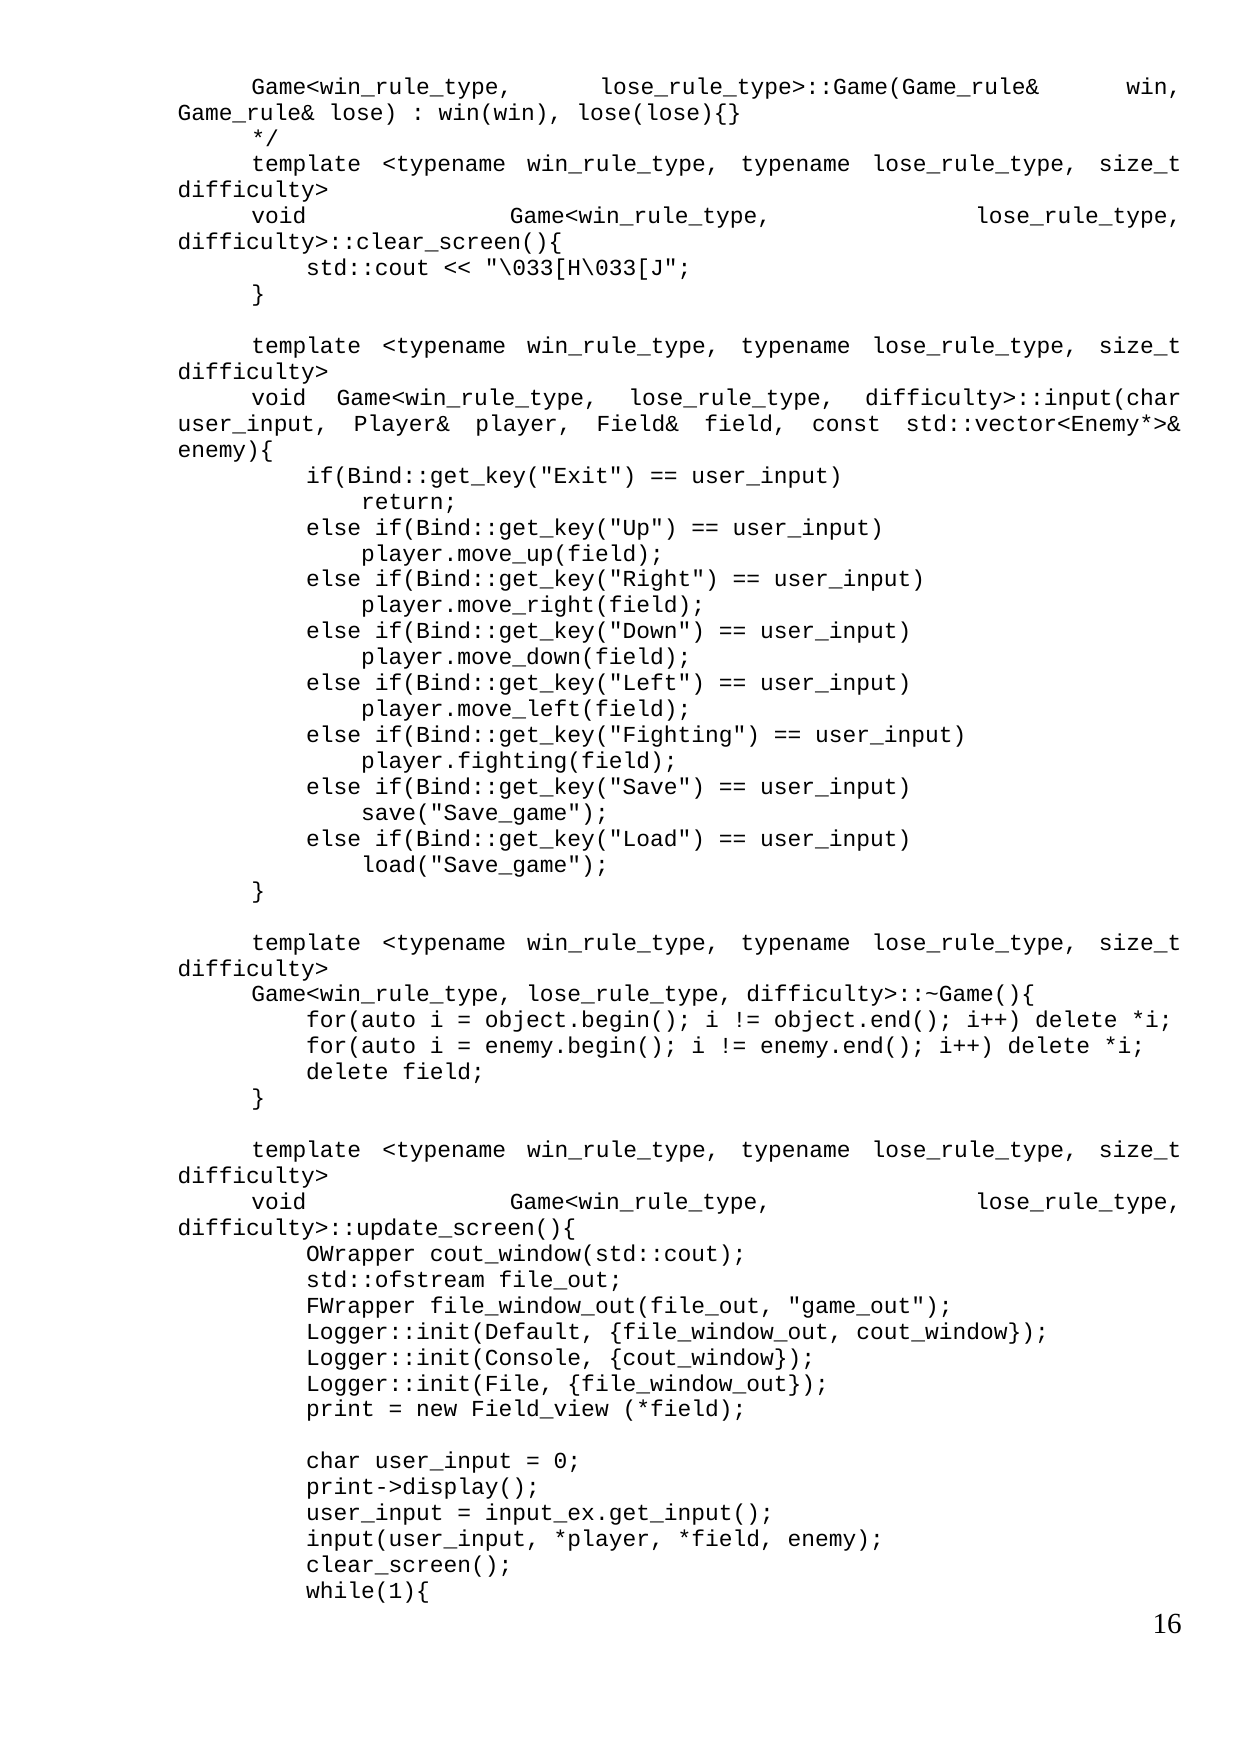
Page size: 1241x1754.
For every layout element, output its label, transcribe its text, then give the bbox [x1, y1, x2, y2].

text void Game<win_rule_type, lose_rule_type, difficulty>::clear_screen(){ [177, 205, 1181, 257]
text template <typename win_rule_type, typename lose_rule_type, size_t difficulty> [177, 153, 1181, 205]
text else if(Bind::get_key("Up") == user_input) [177, 516, 1181, 542]
text player.move_left(field); [177, 697, 1181, 723]
text save("Save_game"); [177, 801, 1181, 827]
text return; [177, 490, 1181, 516]
text clear_screen(); [177, 1553, 1181, 1579]
text else if(Bind::get_key("Right") == user_input) [177, 568, 1181, 594]
text char user_input = 0; [177, 1450, 1181, 1476]
text player.move_down(field); [177, 646, 1181, 672]
text void Game<win_rule_type, lose_rule_type, difficulty>::update_screen(){ [177, 1190, 1181, 1242]
text else if(Bind::get_key("Load") == user_input) [177, 827, 1181, 853]
text Logger::init(File, {file_window_out}); [177, 1372, 1181, 1398]
text else if(Bind::get_key("Save") == user_input) [177, 775, 1181, 801]
text Logger::init(Console, {cout_window}); [177, 1346, 1181, 1372]
text else if(Bind::get_key("Fighting") == user_input) [177, 723, 1181, 749]
text else if(Bind::get_key("Left") == user_input) [177, 672, 1181, 697]
text Game<win_rule_type, lose_rule_type, difficulty>::~Game(){ [177, 983, 1181, 1009]
text } [177, 879, 1181, 905]
text template <typename win_rule_type, typename lose_rule_type, size_t difficulty> [177, 931, 1181, 983]
text template <typename win_rule_type, typename lose_rule_type, size_t difficulty> [177, 334, 1181, 386]
text for(auto i = enemy.begin(); i != enemy.end(); i++) delete *i; [177, 1035, 1181, 1061]
text if(Bind::get_key("Exit") == user_input) [177, 464, 1181, 490]
text print = new Field_view (*field); [177, 1398, 1181, 1424]
text load("Save_game"); [177, 853, 1181, 879]
text */ [177, 127, 1181, 153]
text Game<win_rule_type, lose_rule_type>::Game(Game_rule& win, Game_rule& lose) : win(win), lose(lose){} [177, 75, 1181, 127]
text void Game<win_rule_type, lose_rule_type, difficulty>::input(char user_input, Player& player, Field& field, const std::vector<Enemy*>& enemy){ [177, 386, 1181, 464]
text std::cout << "\033[H\033[J"; [177, 257, 1181, 282]
text player.move_up(field); [177, 542, 1181, 568]
text while(1){ [177, 1579, 1181, 1605]
text for(auto i = object.begin(); i != object.end(); i++) delete *i; [177, 1009, 1181, 1035]
text OWrapper cout_window(std::cout); [177, 1242, 1181, 1268]
text else if(Bind::get_key("Down") == user_input) [177, 620, 1181, 646]
text player.fighting(field); [177, 749, 1181, 775]
text FWrapper file_window_out(file_out, "game_out"); [177, 1294, 1181, 1320]
text input(user_input, *player, *field, enemy); [177, 1527, 1181, 1553]
text } [177, 282, 1181, 308]
text template <typename win_rule_type, typename lose_rule_type, size_t difficulty> [177, 1138, 1181, 1190]
text user_input = input_ex.get_input(); [177, 1502, 1181, 1527]
text delete field; [177, 1061, 1181, 1087]
text Logger::init(Default, {file_window_out, cout_window}); [177, 1320, 1181, 1346]
text player.move_right(field); [177, 594, 1181, 620]
text print->display(); [177, 1476, 1181, 1502]
text std::ofstream file_out; [177, 1268, 1181, 1294]
text } [177, 1087, 1181, 1112]
